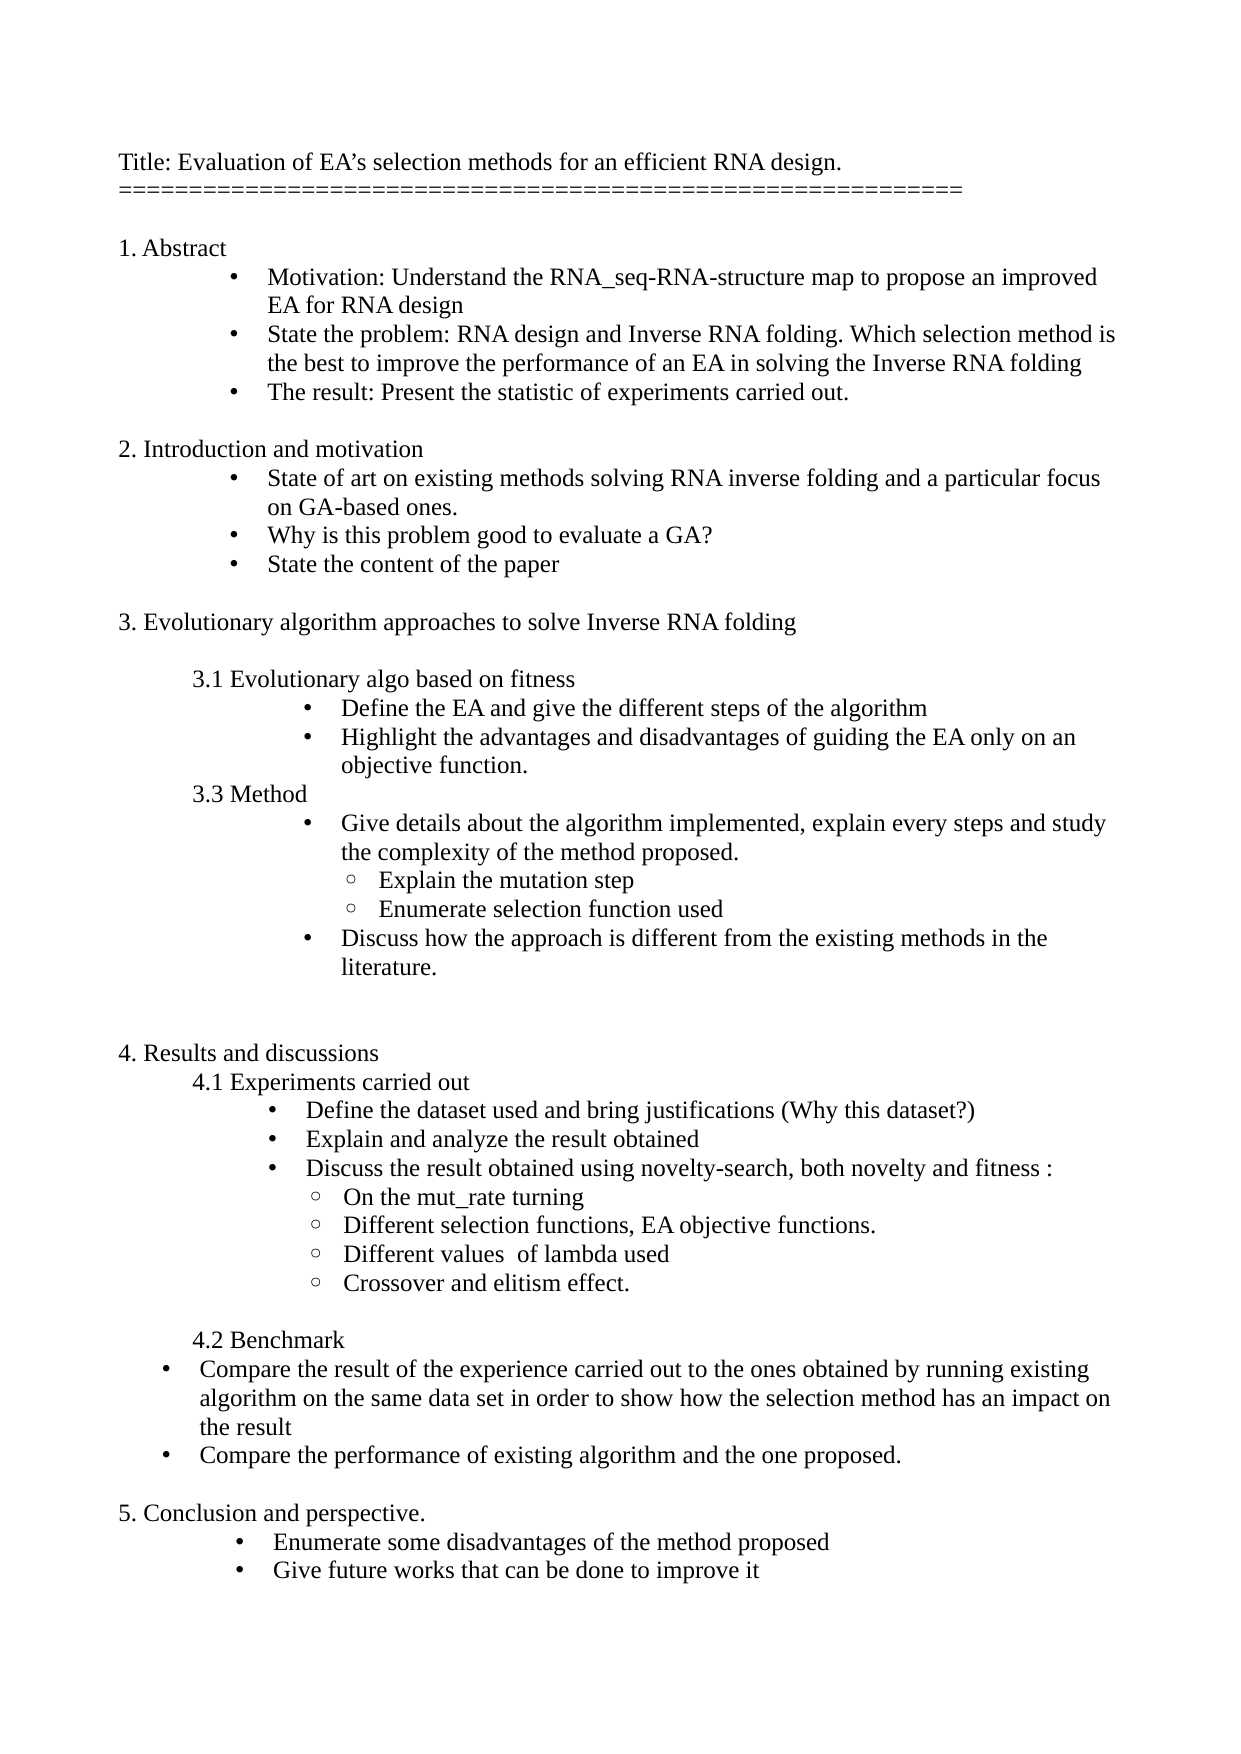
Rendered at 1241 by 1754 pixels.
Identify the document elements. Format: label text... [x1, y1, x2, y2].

list Enumerate some disadvantages of the method proposed [235, 1527, 1122, 1556]
list Define the EA and give the different steps of the algorithm [303, 693, 1122, 722]
text ============================================================ [118, 176, 1122, 204]
list Highlight the advantages and disadvantages of guiding the EA only on an objective function. [303, 722, 1122, 779]
list Why is this problem good to evaluate a GA? [229, 521, 1122, 549]
text 3.3 Method [118, 779, 1122, 808]
text 4.2 Benchmark [118, 1326, 1122, 1354]
list State the problem: RNA design and Inverse RNA folding. Which selection method is the best to improve the performance of an EA in solving the Inverse RNA folding [229, 319, 1122, 377]
list Define the dataset used and bring justifications (Why this dataset?) [268, 1096, 1122, 1124]
text 4.1 Experiments carried out [118, 1067, 1122, 1096]
list Compare the result of the experience carried out to the ones obtained by running existing algorithm on the same data set in order to show how the selection method has an impact on the result [162, 1354, 1122, 1441]
text 4. Results and discussions [118, 1038, 1122, 1067]
list Discuss how the approach is different from the existing methods in the literature. [303, 923, 1122, 981]
text 5. Conclusion and perspective. [118, 1498, 1122, 1527]
text 1. Abstract [118, 233, 1122, 262]
list State of art on existing methods solving RNA inverse folding and a particular focus on GA-based ones. [229, 463, 1122, 521]
list Give details about the algorithm implemented, explain every steps and study the complexity of the method proposed. [303, 808, 1122, 866]
list Discuss the result obtained using novelty-search, both novelty and fitness : [268, 1153, 1122, 1182]
list Explain and analyze the result obtained [268, 1124, 1122, 1153]
list State the content of the paper [229, 549, 1122, 578]
list Give future works that can be done to improve it [235, 1556, 1122, 1584]
list On the mut_rate turning [306, 1182, 1122, 1211]
list Compare the performance of existing algorithm and the one proposed. [162, 1441, 1122, 1469]
text 3. Evolutionary algorithm approaches to solve Inverse RNA folding [118, 607, 1122, 636]
text 3.1 Evolutionary algo based on fitness [118, 664, 1122, 693]
text Title: Evaluation of EA’s selection methods for an efficient RNA design. [118, 147, 1122, 176]
list Different selection functions, EA objective functions. [306, 1211, 1122, 1239]
text 2. Introduction and motivation [118, 434, 1122, 463]
list Explain the mutation step [341, 866, 1122, 894]
list The result: Present the statistic of experiments carried out. [229, 377, 1122, 406]
list Crossover and elitism effect. [306, 1268, 1122, 1297]
list Different values of lambda used [306, 1239, 1122, 1268]
list Motivation: Understand the RNA_seq-RNA-structure map to propose an improved EA for RNA design [229, 262, 1122, 319]
list Enumerate selection function used [341, 894, 1122, 923]
